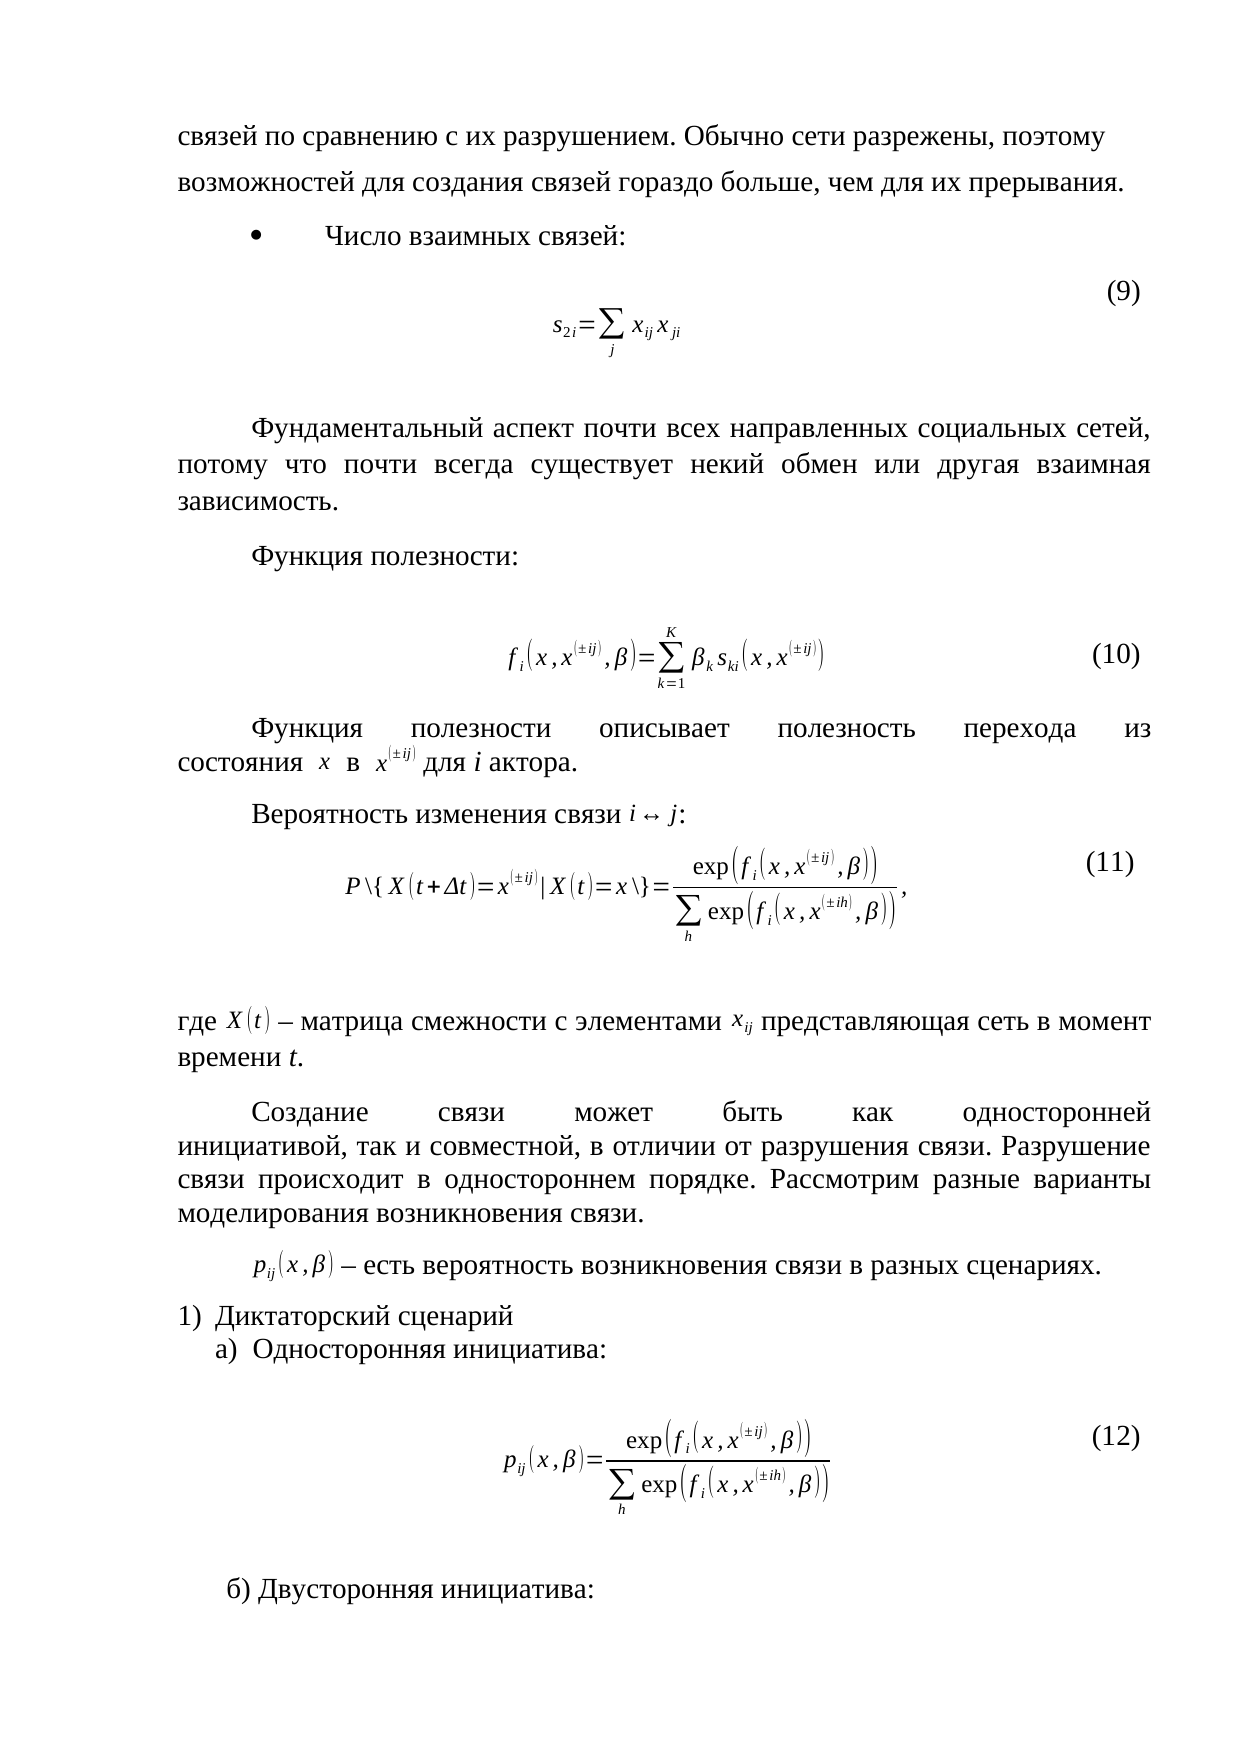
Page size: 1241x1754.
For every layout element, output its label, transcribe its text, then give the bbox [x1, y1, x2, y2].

table_cell [177, 958, 1074, 1003]
table_header (12) [1080, 1418, 1152, 1518]
text Создание связи может быть как односторонней инициативой, так и совместной, в отличии от разрушения связи. Разрушение связи происходит в одностороннем порядке. Рассмотрим разные варианты моделирования возникновения связи. [177, 1094, 1152, 1229]
table_header (11) [1074, 845, 1152, 957]
text связей по сравнению с их разрушением. Обычно сети разрежены, поэтому [177, 118, 1152, 152]
list Диктаторский сценарий [177, 1298, 1152, 1332]
table_header [177, 845, 1074, 957]
text где – матрица смежности с элементами представляющая сеть в момент времени t. [177, 1003, 1152, 1073]
table_header б) Двусторонняя инициатива: [215, 1571, 1074, 1605]
list Число взаимных связей: [177, 218, 1152, 252]
table_header [1074, 1571, 1152, 1605]
text Фундаментальный аспект почти всех направленных социальных сетей, потому что почти всегда существует некий обмен или другая взаимная зависимость. [177, 411, 1152, 516]
text Вероятность изменения связи : [177, 796, 1152, 829]
text Функция полезности описывает полезность перехода из состояния в для i актора. [177, 710, 1152, 777]
text – есть вероятность возникновения связи в разных сценариях. [177, 1247, 1152, 1283]
table_header [252, 1418, 1080, 1518]
text возможностей для создания связей гораздо больше, чем для их прерывания. [177, 164, 1152, 198]
table_header (10) [1081, 590, 1152, 691]
text Функция полезности: [177, 538, 1152, 571]
table_header [251, 273, 981, 358]
list Односторонняя инициатива: [215, 1332, 1152, 1365]
table_header (9) [981, 273, 1152, 358]
table_header [177, 590, 1081, 691]
table_cell [1074, 958, 1152, 1003]
